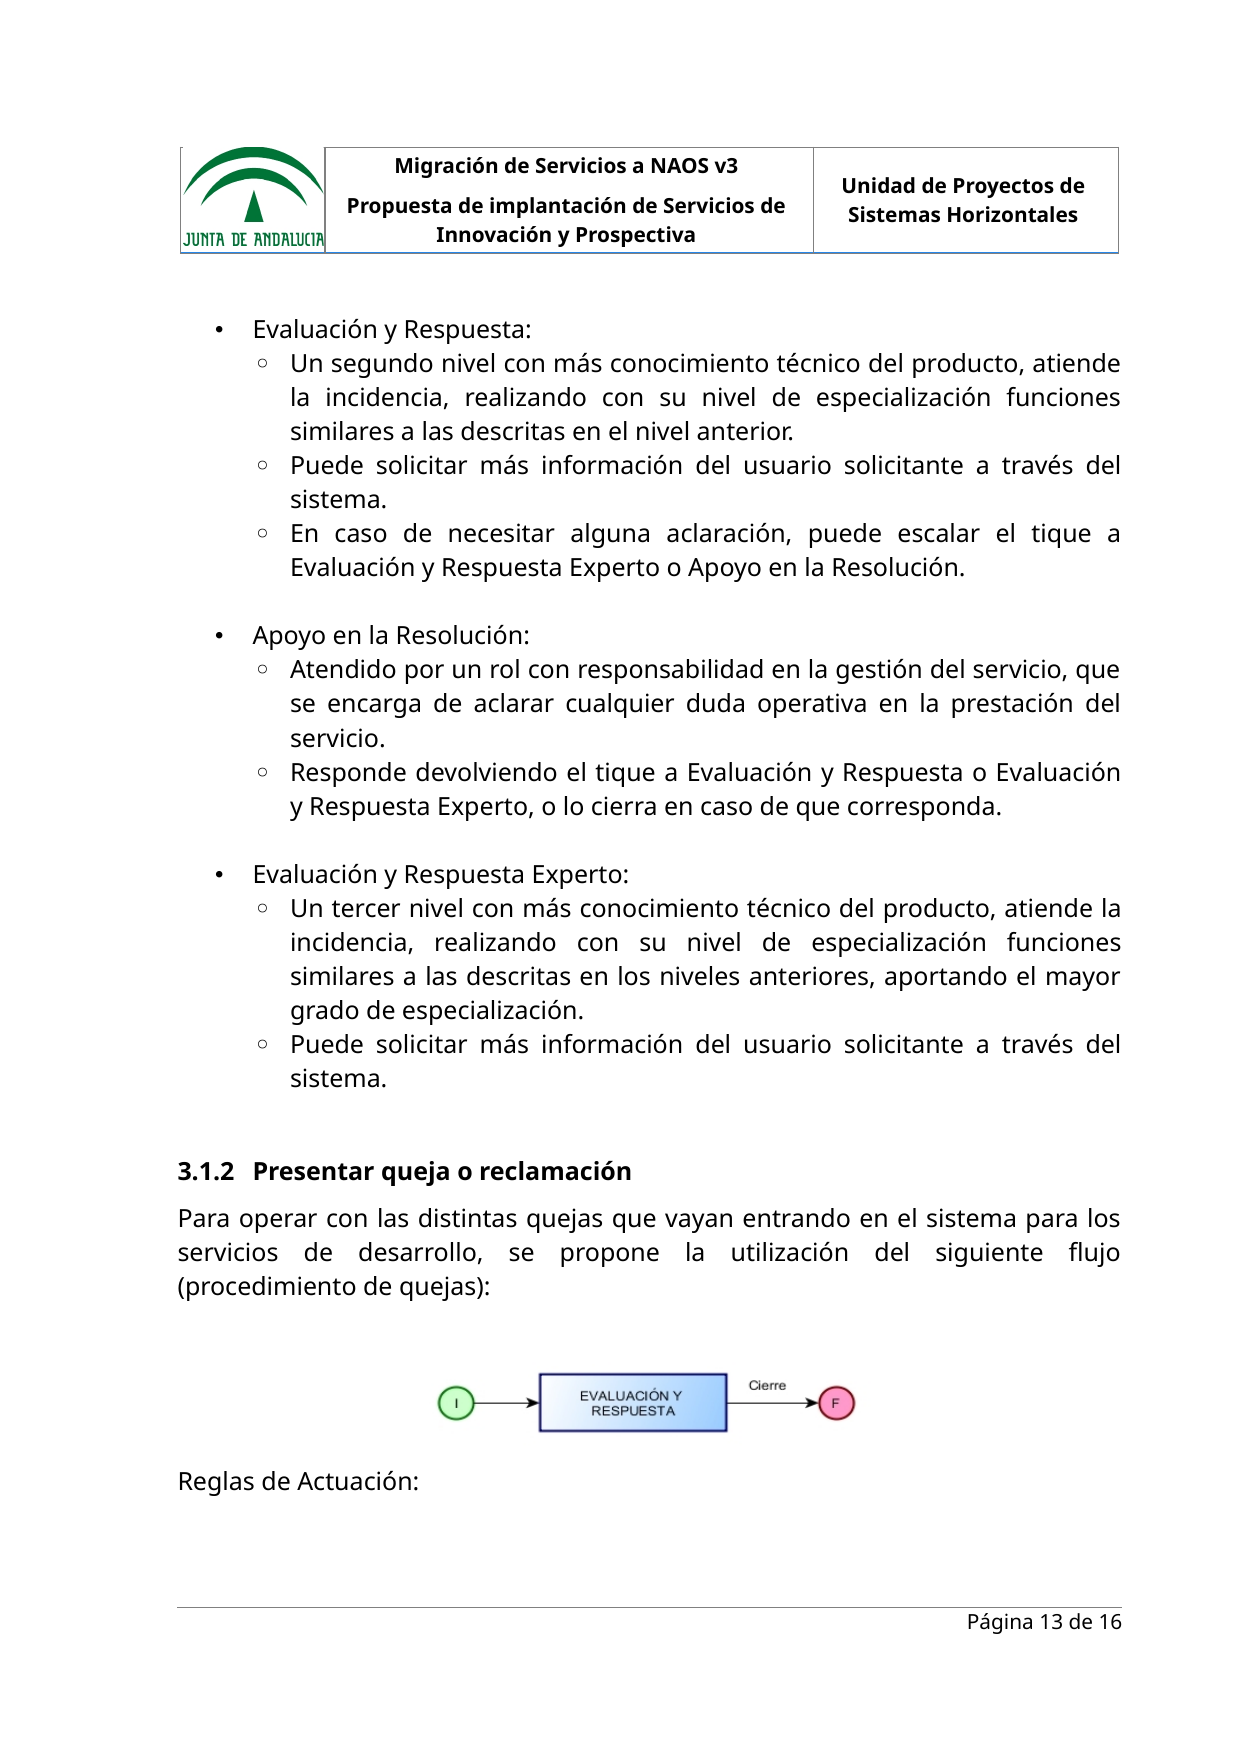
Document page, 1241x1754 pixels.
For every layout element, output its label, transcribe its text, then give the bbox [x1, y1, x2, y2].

list Evaluación y Respuesta Experto: [215, 856, 1122, 891]
list Un segundo nivel con más conocimiento técnico del producto, atiende la incidencia, realizando con su nivel de especialización funciones similares a las descritas en el nivel anterior. [252, 346, 1122, 448]
list Un tercer nivel con más conocimiento técnico del producto, atiende la incidencia, realizando con su nivel de especialización funciones similares a las descritas en los niveles anteriores, aportando el mayor grado de especialización. [252, 891, 1122, 1027]
list Responde devolviendo el tique a Evaluación y Respuesta o Evaluación y Respuesta Experto, o lo cierra en caso de que corresponda. [252, 754, 1122, 822]
list Puede solicitar más información del usuario solicitante a través del sistema. [252, 448, 1122, 516]
list En caso de necesitar alguna aclaración, puede escalar el tique a Evaluación y Respuesta Experto o Apoyo en la Resolución. [252, 516, 1122, 584]
list Puede solicitar más información del usuario solicitante a través del sistema. [252, 1027, 1122, 1095]
subtitle Presentar queja o reclamación [177, 1154, 1122, 1188]
text Reglas de Actuación: [177, 1463, 1122, 1497]
picture [411, 1345, 889, 1455]
list Evaluación y Respuesta: [215, 311, 1122, 346]
picture [183, 147, 324, 246]
list Apoyo en la Resolución: [215, 618, 1122, 652]
list Atendido por un rol con responsabilidad en la gestión del servicio, que se encarga de aclarar cualquier duda operativa en la prestación del servicio. [252, 652, 1122, 754]
text Para operar con las distintas quejas que vayan entrando en el sistema para los servicios de desarrollo, se propone la utilización del siguiente flujo (procedimiento de quejas): [177, 1201, 1122, 1303]
